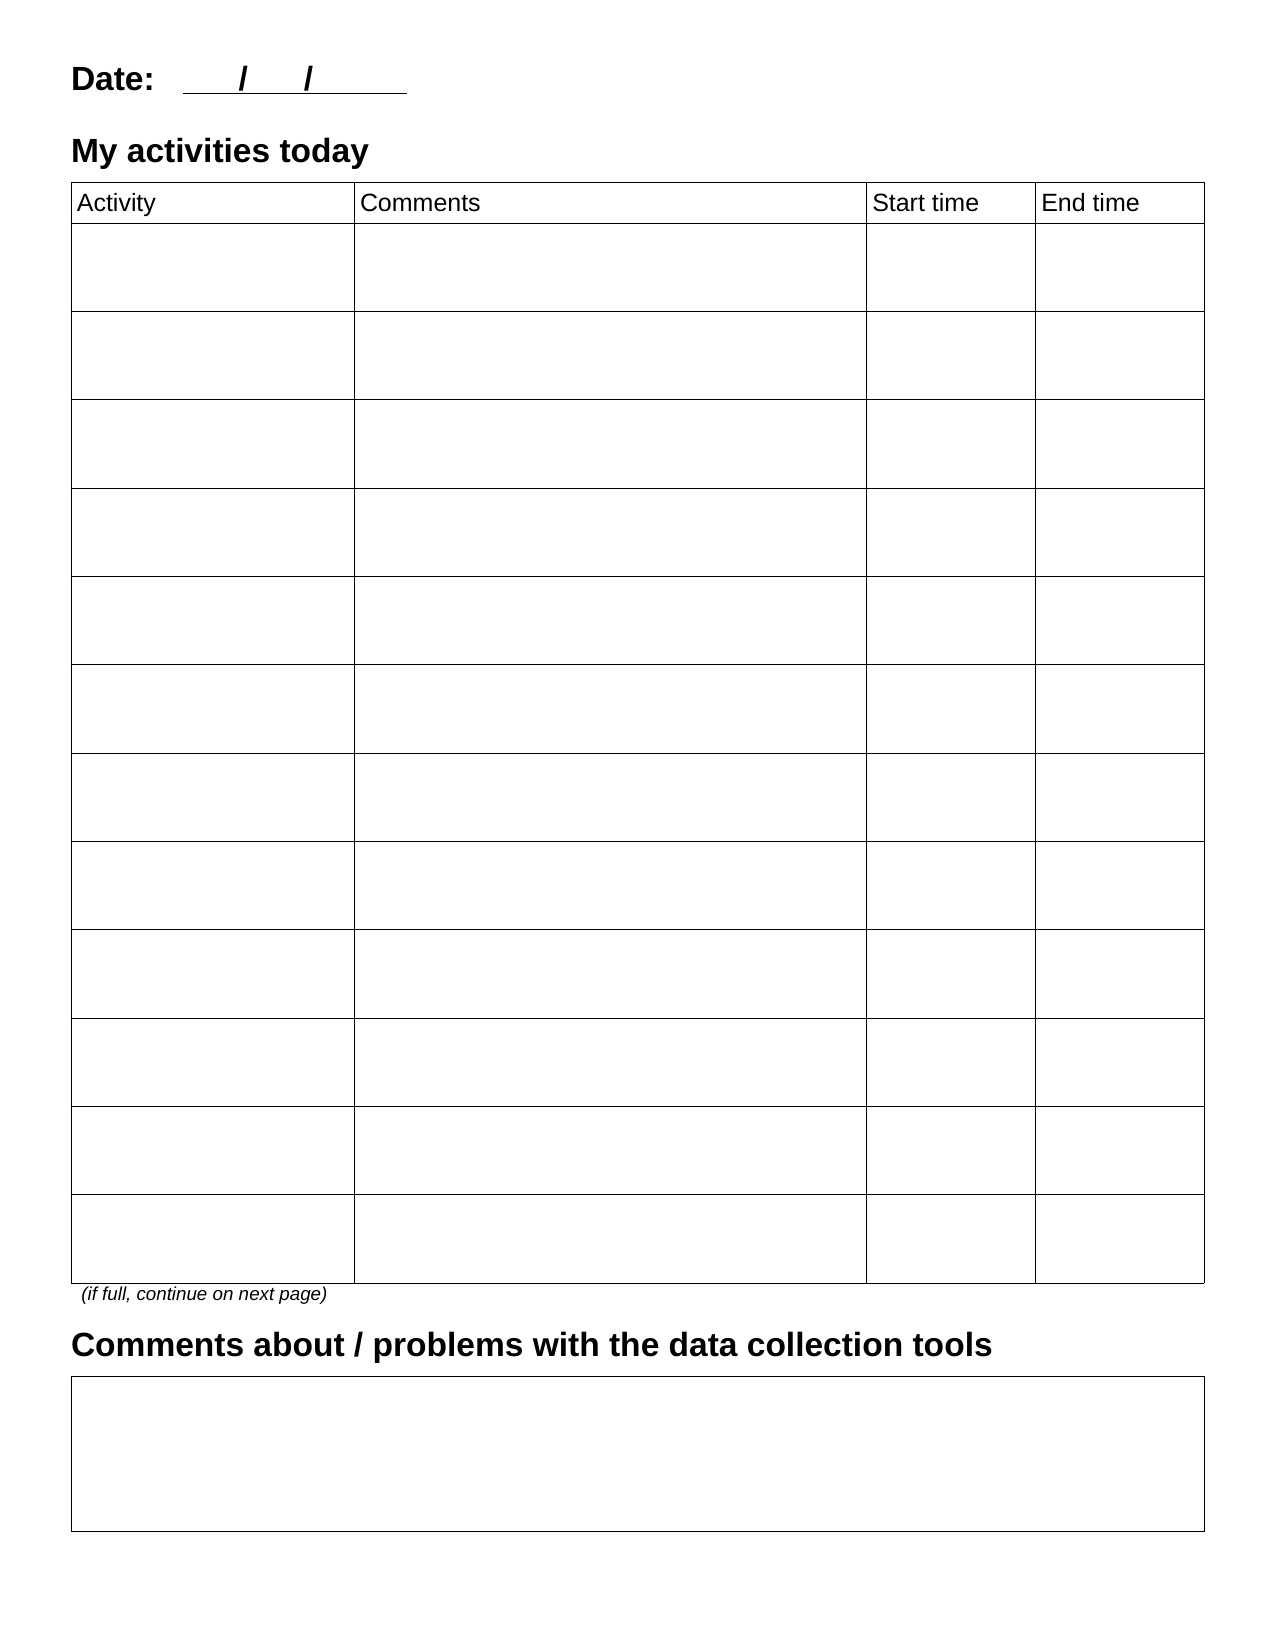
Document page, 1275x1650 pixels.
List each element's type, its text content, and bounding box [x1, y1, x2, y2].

table_header Comments [355, 183, 866, 222]
table_cell [867, 489, 1035, 576]
table_cell [1036, 577, 1204, 664]
table_header [72, 1377, 1204, 1531]
table_cell [355, 842, 866, 929]
subtitle Comments about / problems with the data collection tools [71, 1325, 1204, 1364]
table_cell [355, 400, 866, 487]
table_cell [72, 224, 354, 311]
table_cell [72, 489, 354, 576]
table_cell [867, 1195, 1035, 1282]
table_cell [72, 842, 354, 929]
table_cell [867, 400, 1035, 487]
table_cell [355, 312, 866, 399]
table_cell [867, 1107, 1035, 1194]
text (if full, continue on next page) [71, 1284, 1204, 1304]
table_cell [867, 754, 1035, 841]
table_cell [355, 224, 866, 311]
table_cell [1036, 400, 1204, 487]
table_cell [355, 577, 866, 664]
table_header Activity [72, 183, 354, 222]
table_cell [1036, 1195, 1204, 1282]
table_header End time [1036, 183, 1204, 222]
table_cell [1036, 930, 1204, 1017]
table_cell [867, 577, 1035, 664]
table_cell [355, 1195, 866, 1282]
subtitle Date: / / [71, 59, 1204, 98]
table_cell [1036, 1019, 1204, 1106]
table_cell [72, 1019, 354, 1106]
table_cell [355, 665, 866, 752]
table_cell [72, 312, 354, 399]
table_cell [867, 312, 1035, 399]
table_cell [72, 665, 354, 752]
table_cell [867, 665, 1035, 752]
table_cell [867, 1019, 1035, 1106]
table_cell [1036, 665, 1204, 752]
subtitle My activities today [71, 131, 1204, 170]
table_cell [1036, 312, 1204, 399]
table_cell [867, 930, 1035, 1017]
table_cell [867, 224, 1035, 311]
table_cell [355, 930, 866, 1017]
table_cell [72, 1107, 354, 1194]
table_cell [355, 1107, 866, 1194]
table_cell [72, 577, 354, 664]
table_cell [355, 489, 866, 576]
table_cell [355, 1019, 866, 1106]
table_cell [1036, 224, 1204, 311]
table_cell [72, 1195, 354, 1282]
table_cell [1036, 842, 1204, 929]
table_cell [1036, 754, 1204, 841]
table_header Start time [867, 183, 1035, 222]
table_cell [1036, 1107, 1204, 1194]
table_cell [72, 400, 354, 487]
table_cell [72, 930, 354, 1017]
table_cell [867, 842, 1035, 929]
table_cell [1036, 489, 1204, 576]
table_cell [72, 754, 354, 841]
table_cell [355, 754, 866, 841]
